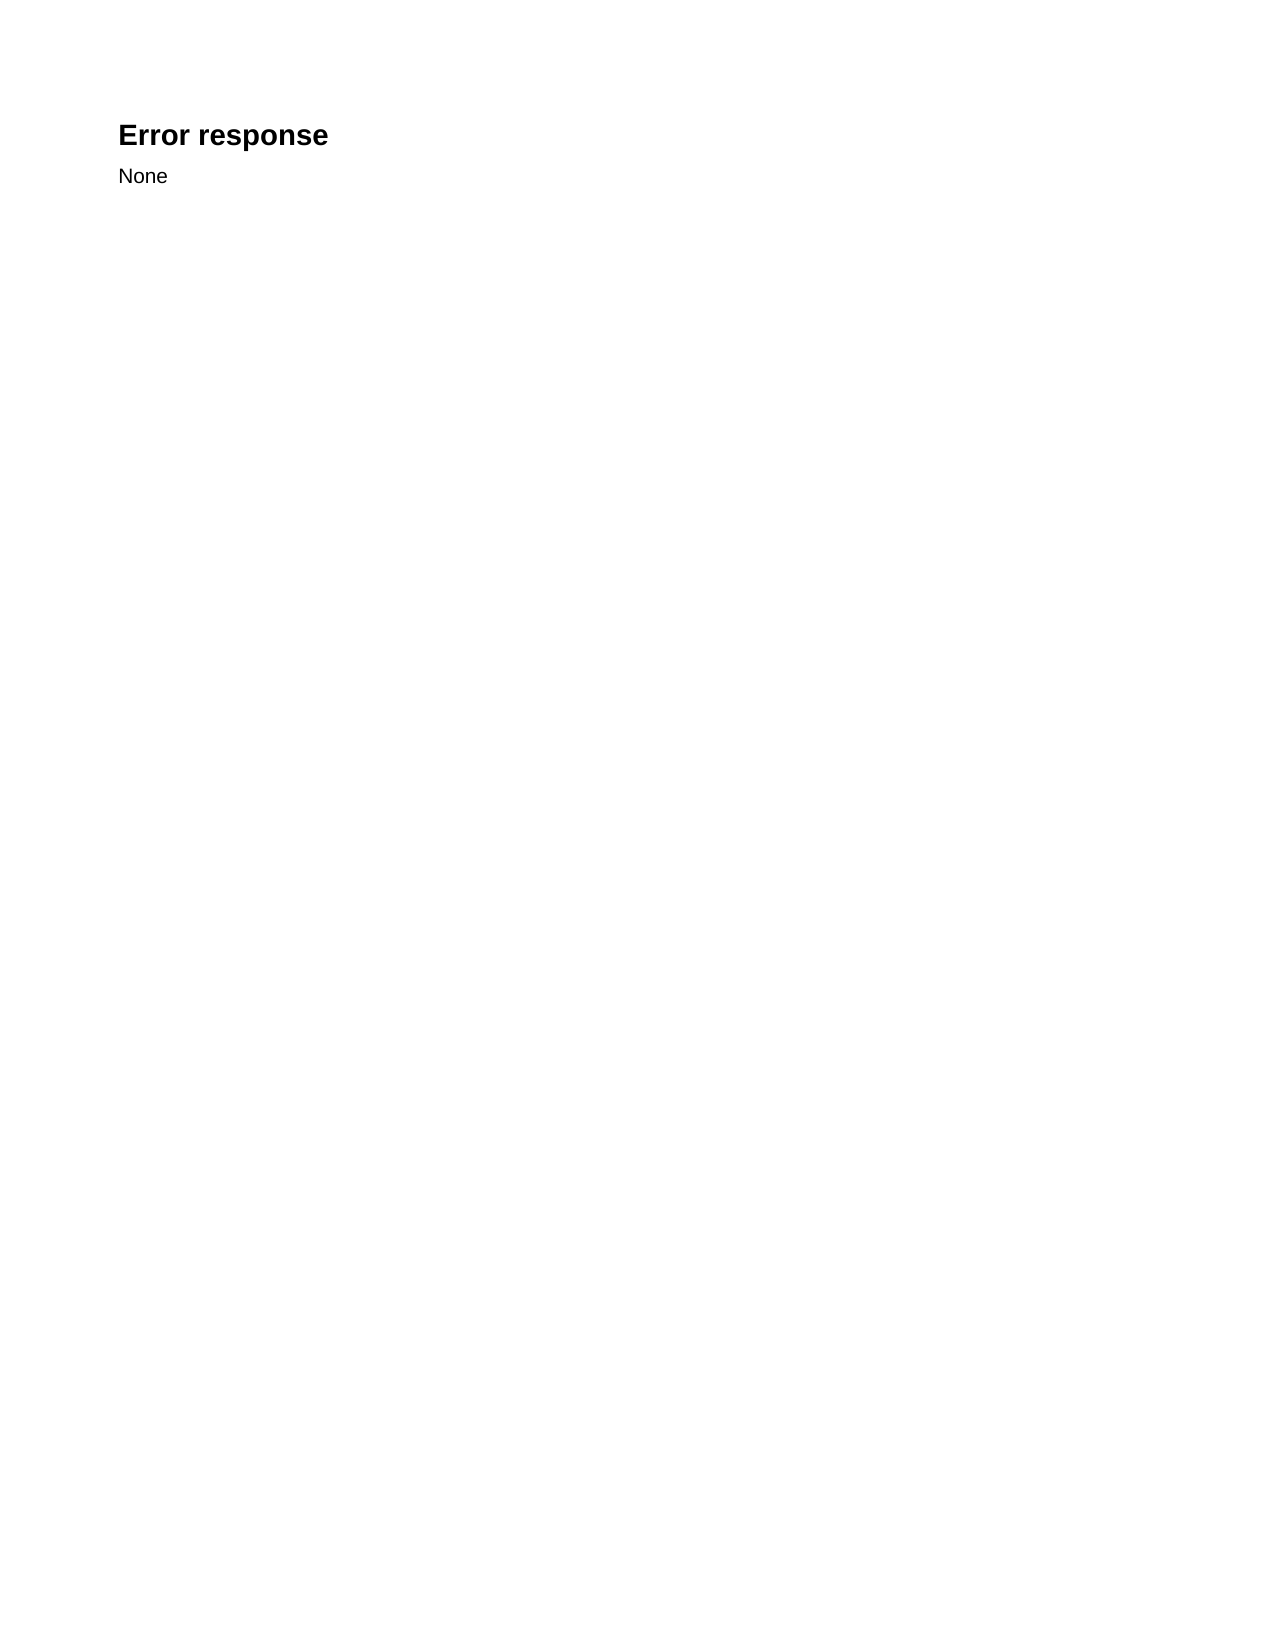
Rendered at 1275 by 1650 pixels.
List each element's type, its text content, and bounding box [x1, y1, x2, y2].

subtitle Error response [118, 118, 1157, 152]
text None [118, 164, 1157, 188]
